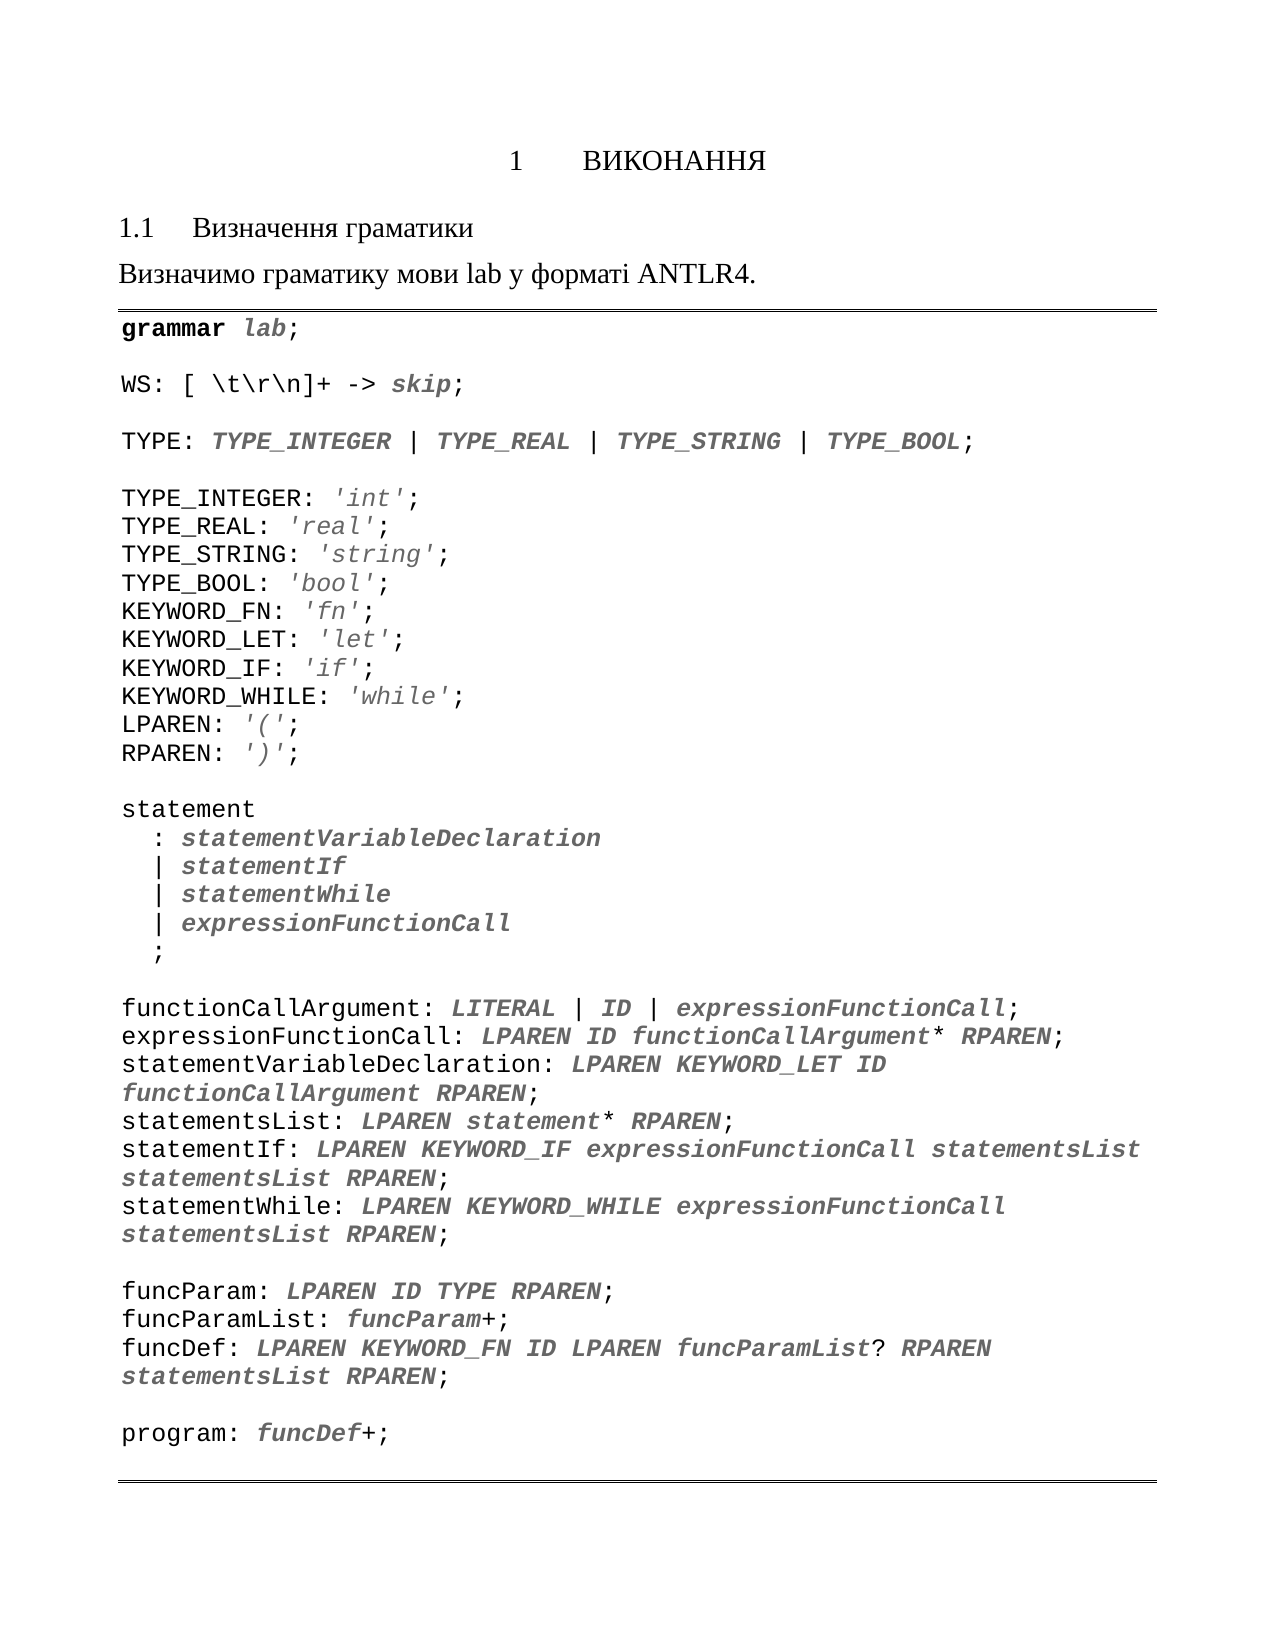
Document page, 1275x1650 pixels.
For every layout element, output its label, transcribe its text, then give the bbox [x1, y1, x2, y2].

text TYPE: TYPE_INTEGER | TYPE_REAL | TYPE_STRING | TYPE_BOOL; [118, 422, 1157, 451]
text WS: [ \t\r\n]+ -> skip; [118, 366, 1157, 394]
subtitle Виконання [118, 143, 1157, 177]
text KEYWORD_IF: 'if'; [118, 649, 1157, 677]
text funcParam: LPAREN ID TYPE RPAREN; [118, 1272, 1157, 1301]
text KEYWORD_FN: 'fn'; [118, 592, 1157, 621]
text statementsList: LPAREN statement* RPAREN; [118, 1102, 1157, 1131]
text statementWhile: LPAREN KEYWORD_WHILE expressionFunctionCall statementsList RPAREN; [118, 1187, 1157, 1244]
text | expressionFunctionCall [118, 904, 1157, 932]
text | statementIf [118, 847, 1157, 876]
text expressionFunctionCall: LPAREN ID functionCallArgument* RPAREN; [118, 1017, 1157, 1046]
text statement [118, 791, 1157, 819]
text KEYWORD_WHILE: 'while'; [118, 677, 1157, 706]
text TYPE_INTEGER: 'int'; [118, 479, 1157, 507]
text ; [118, 932, 1157, 961]
text funcParamList: funcParam+; [118, 1301, 1157, 1329]
text KEYWORD_LET: 'let'; [118, 621, 1157, 649]
text LPAREN: '('; [118, 706, 1157, 734]
text TYPE_REAL: 'real'; [118, 507, 1157, 536]
text statementVariableDeclaration: LPAREN KEYWORD_LET ID functionCallArgument RPAREN; [118, 1046, 1157, 1102]
subtitle Визначення граматики [118, 210, 1157, 243]
text funcDef: LPAREN KEYWORD_FN ID LPAREN funcParamList? RPAREN statementsList RPAREN; [118, 1329, 1157, 1386]
text | statementWhile [118, 876, 1157, 904]
text Визначимо граматику мови lab у форматі ANTLR4. [118, 256, 1157, 289]
text functionCallArgument: LITERAL | ID | expressionFunctionCall; [118, 989, 1157, 1017]
text program: funcDef+; [118, 1414, 1157, 1442]
text grammar lab; [118, 312, 1157, 337]
text TYPE_BOOL: 'bool'; [118, 564, 1157, 592]
text : statementVariableDeclaration [118, 819, 1157, 847]
text TYPE_STRING: 'string'; [118, 536, 1157, 564]
text statementIf: LPAREN KEYWORD_IF expressionFunctionCall statementsList statementsList RPAREN; [118, 1131, 1157, 1187]
text RPAREN: ')'; [118, 734, 1157, 762]
